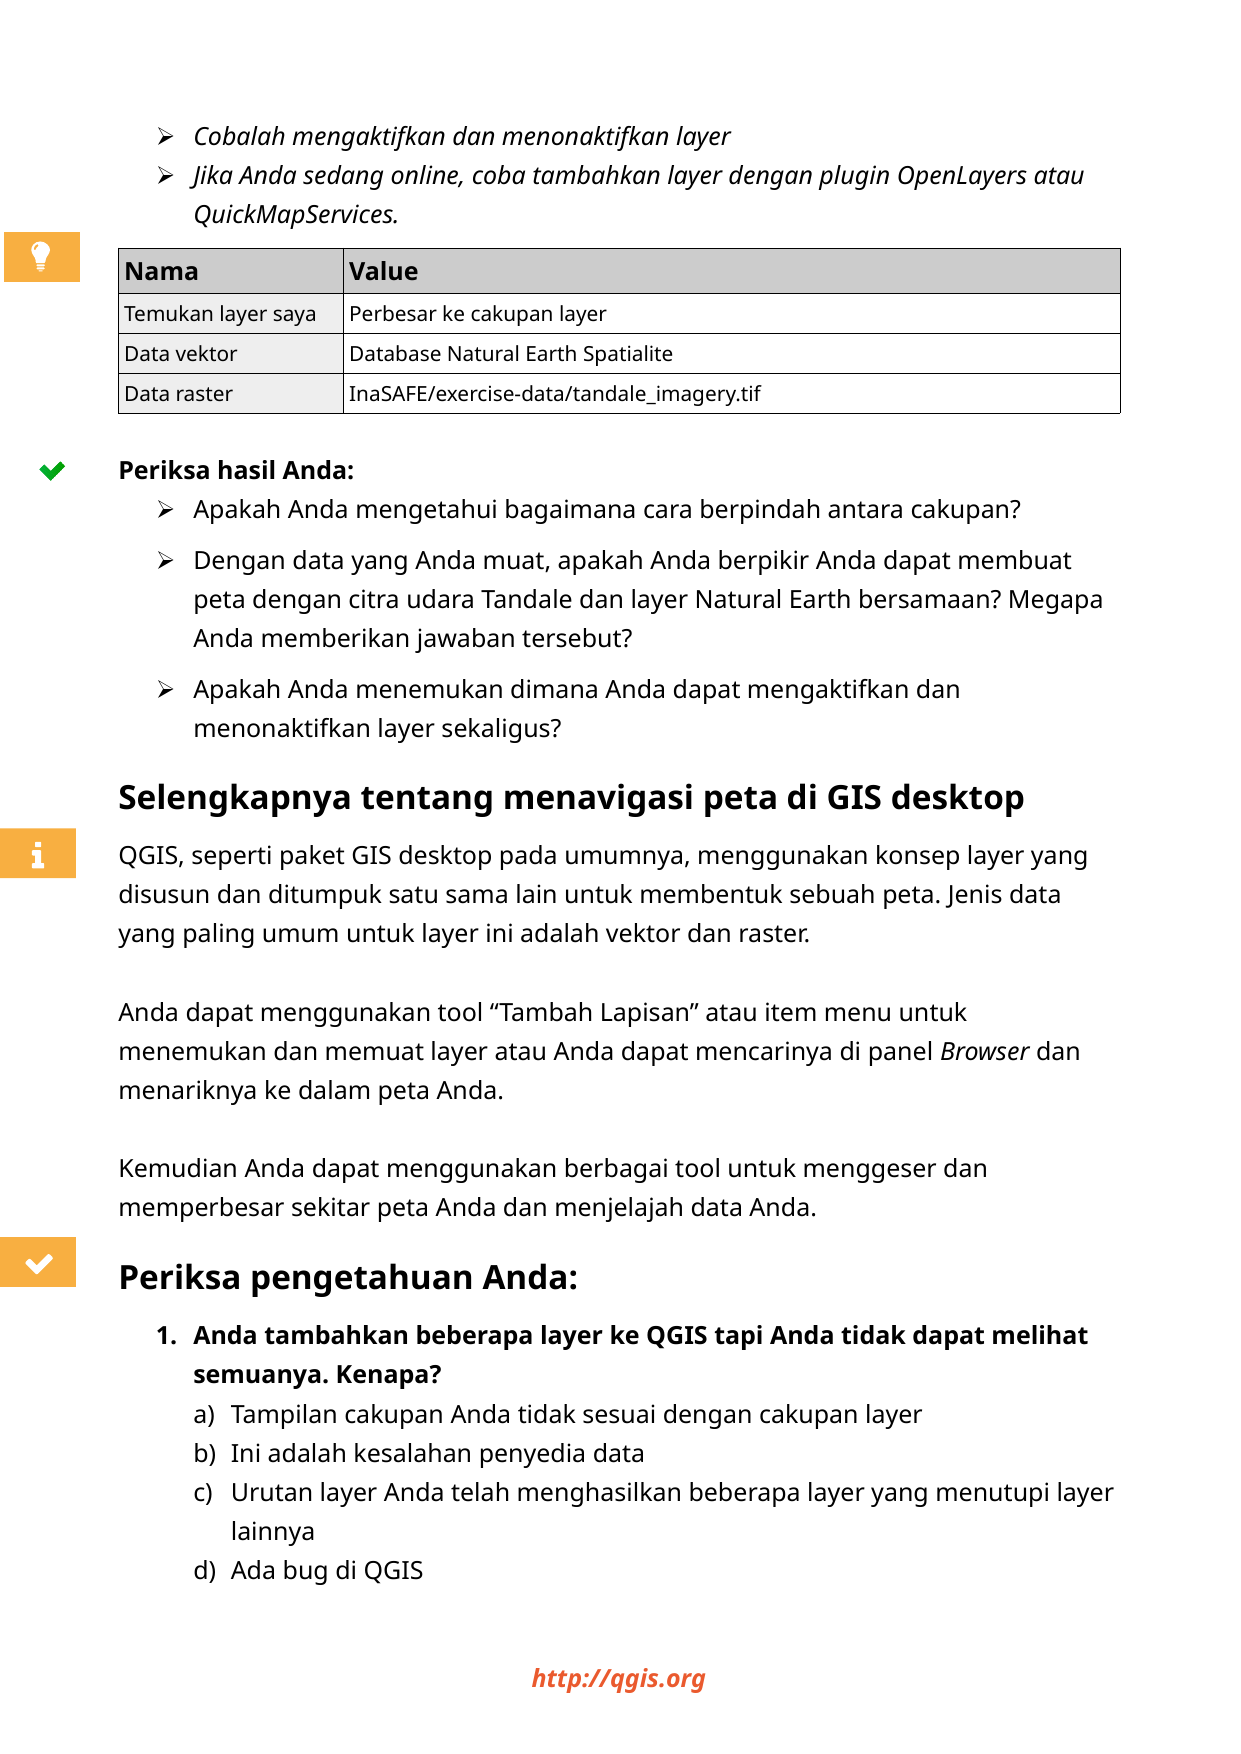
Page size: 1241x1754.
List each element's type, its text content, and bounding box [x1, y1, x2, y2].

table_header Nama [119, 249, 343, 293]
table_cell Data raster [119, 374, 343, 413]
text Anda dapat menggunakan tool “Tambah Lapisan” atau item menu untuk menemukan dan memuat layer atau Anda dapat mencarinya di panel Browser dan menariknya ke dalam peta Anda. [118, 994, 1122, 1107]
list Dengan data yang Anda muat, apakah Anda berpikir Anda dapat membuat peta dengan citra udara Tandale dan layer Natural Earth bersamaan? Megapa Anda memberikan jawaban tersebut? [156, 542, 1122, 655]
list Apakah Anda menemukan dimana Anda dapat mengaktifkan dan menonaktifkan layer sekaligus? [156, 672, 1122, 745]
list Ini adalah kesalahan penyedia data [193, 1435, 1122, 1469]
list Ada bug di QGIS [193, 1553, 1122, 1587]
list Urutan layer Anda telah menghasilkan beberapa layer yang menutupi layer lainnya [193, 1474, 1122, 1548]
list Cobalah mengaktifkan dan menonaktifkan layer [156, 118, 1122, 152]
table_cell Data vektor [119, 334, 343, 373]
table_cell Temukan layer saya [119, 294, 343, 333]
subtitle Periksa pengetahuan Anda: [118, 1254, 1122, 1299]
text Periksa hasil Anda: [118, 452, 1122, 486]
text Kemudian Anda dapat menggunakan berbagai tool untuk menggeser dan memperbesar sekitar peta Anda dan menjelajah data Anda. [118, 1151, 1122, 1224]
list Tampilan cakupan Anda tidak sesuai dengan cakupan layer [193, 1396, 1122, 1430]
list Anda tambahkan beberapa layer ke QGIS tapi Anda tidak dapat melihat semuanya. Kenapa? [156, 1318, 1122, 1391]
list Jika Anda sedang online, coba tambahkan layer dengan plugin OpenLayers atau QuickMapServices. [156, 157, 1122, 231]
table_cell Perbesar ke cakupan layer [344, 294, 1120, 333]
table_cell Database Natural Earth Spatialite [344, 334, 1120, 373]
subtitle Selengkapnya tentang menavigasi peta di GIS desktop [118, 773, 1122, 819]
table_cell InaSAFE/exercise-data/tandale_imagery.tif [344, 374, 1120, 413]
text QGIS, seperti paket GIS desktop pada umumnya, menggunakan konsep layer yang disusun dan ditumpuk satu sama lain untuk membentuk sebuah peta. Jenis data yang paling umum untuk layer ini adalah vektor dan raster. [118, 837, 1122, 950]
list Apakah Anda mengetahui bagaimana cara berpindah antara cakupan? [156, 491, 1122, 526]
table_header Value [344, 249, 1120, 293]
